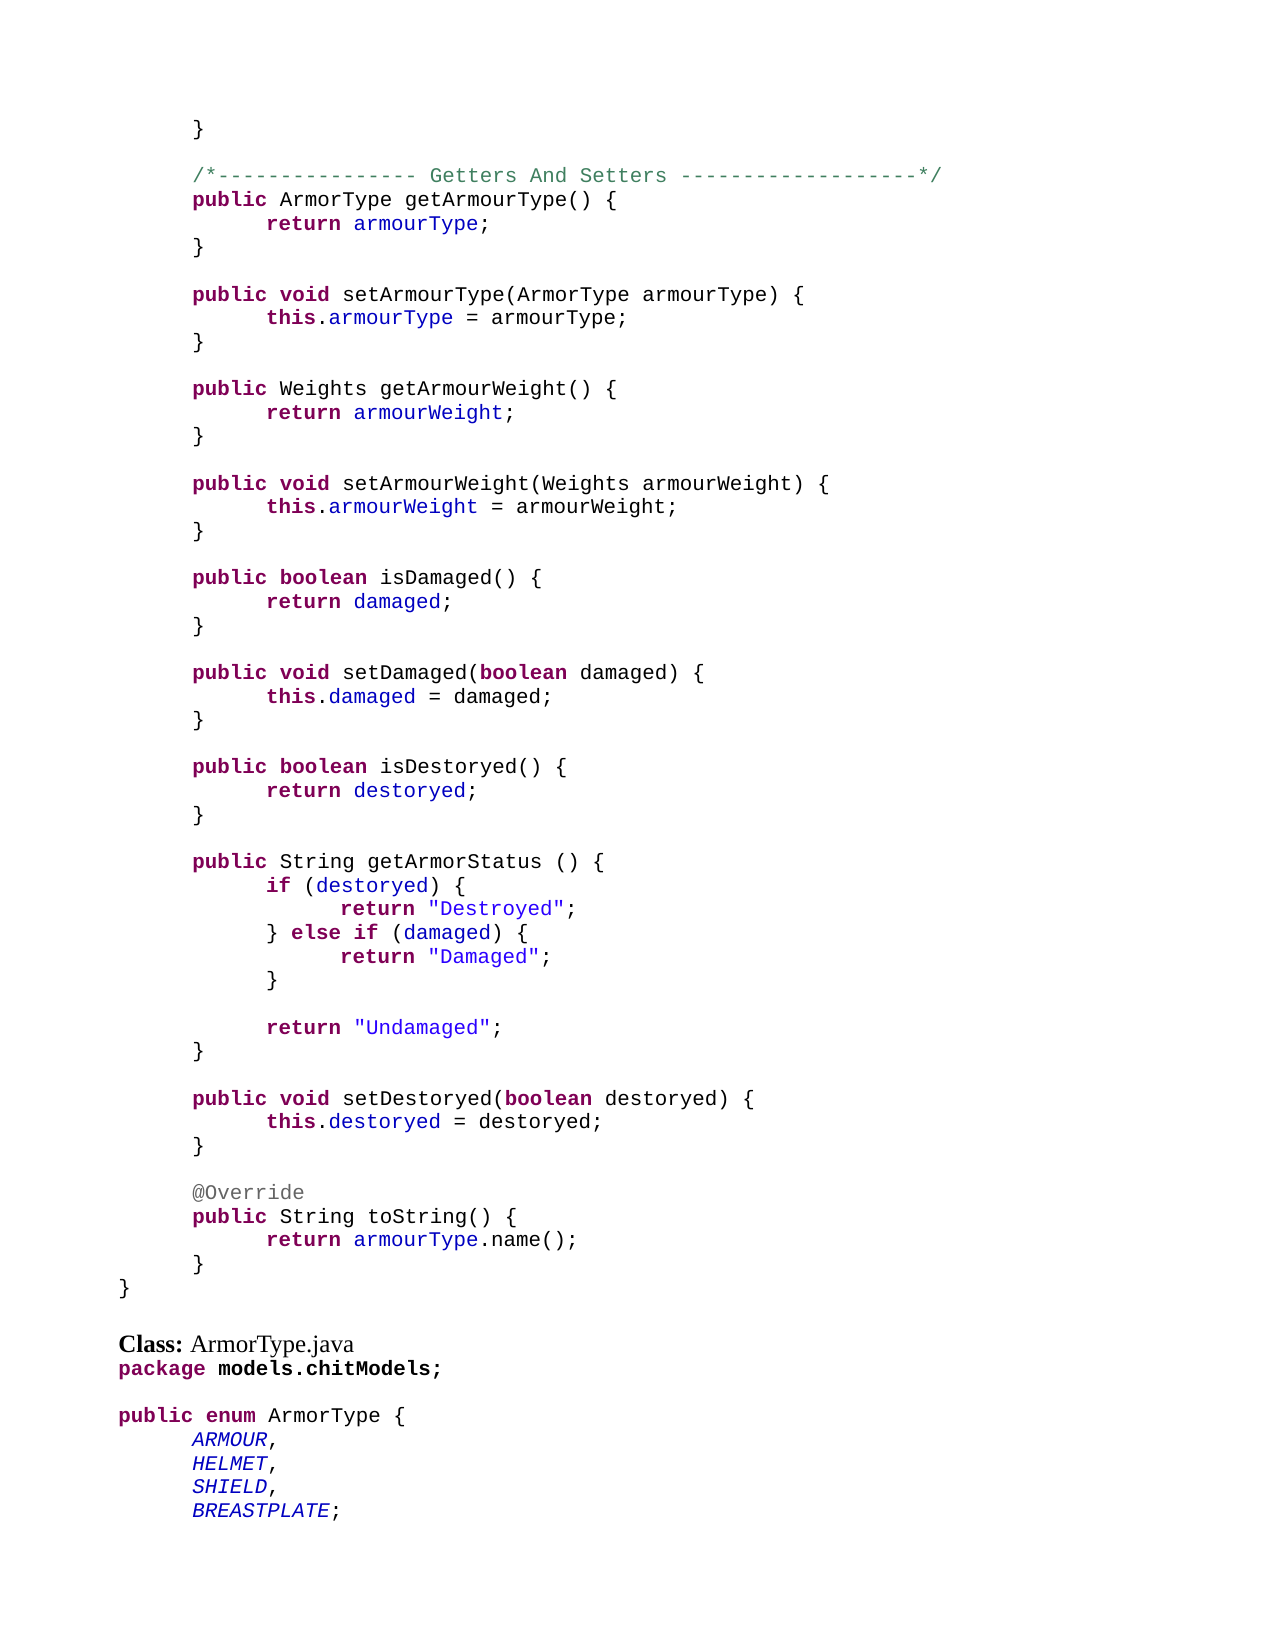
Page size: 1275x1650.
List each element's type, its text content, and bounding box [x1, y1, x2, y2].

text public enum ArmorType { [118, 1405, 1157, 1429]
text public void setArmourWeight(Weights armourWeight) { [118, 473, 1157, 496]
text return "Damaged"; [118, 946, 1157, 969]
text public void setDestoryed(boolean destoryed) { [118, 1088, 1157, 1111]
text if (destoryed) { [118, 875, 1157, 898]
text HELMET, [118, 1452, 1157, 1476]
text return armourType; [118, 213, 1157, 236]
text public boolean isDestoryed() { [118, 757, 1157, 780]
text public boolean isDamaged() { [118, 567, 1157, 591]
text Class: ArmorType.java [118, 1329, 1157, 1358]
text public String getArmorStatus () { [118, 851, 1157, 875]
text return damaged; [118, 591, 1157, 615]
text public void setArmourType(ArmorType armourType) { [118, 284, 1157, 307]
text return "Undamaged"; [118, 1017, 1157, 1040]
text BREASTPLATE; [118, 1500, 1157, 1523]
text } [118, 969, 1157, 993]
text } [118, 1253, 1157, 1277]
text public String toString() { [118, 1206, 1157, 1229]
text ARMOUR, [118, 1429, 1157, 1452]
text this.destoryed = destoryed; [118, 1111, 1157, 1135]
text @Override [118, 1182, 1157, 1206]
text this.armourWeight = armourWeight; [118, 496, 1157, 520]
text return armourWeight; [118, 402, 1157, 426]
text this.damaged = damaged; [118, 686, 1157, 709]
text } [118, 331, 1157, 354]
text } else if (damaged) { [118, 922, 1157, 946]
text } [118, 804, 1157, 827]
text } [118, 1135, 1157, 1158]
text public void setDamaged(boolean damaged) { [118, 662, 1157, 686]
text package models.chitModels; [118, 1358, 1157, 1382]
text } [118, 236, 1157, 260]
text public Weights getArmourWeight() { [118, 378, 1157, 402]
text SHIELD, [118, 1476, 1157, 1500]
text return armourType.name(); [118, 1229, 1157, 1253]
text /*---------------- Getters And Setters -------------------*/ [118, 165, 1157, 189]
text } [118, 520, 1157, 544]
text } [118, 615, 1157, 638]
text this.armourType = armourType; [118, 307, 1157, 331]
text } [118, 118, 1157, 142]
text public ArmorType getArmourType() { [118, 189, 1157, 213]
text } [118, 1040, 1157, 1064]
text } [118, 709, 1157, 733]
text return "Destroyed"; [118, 898, 1157, 922]
text } [118, 1277, 1157, 1300]
text } [118, 426, 1157, 449]
text return destoryed; [118, 780, 1157, 804]
